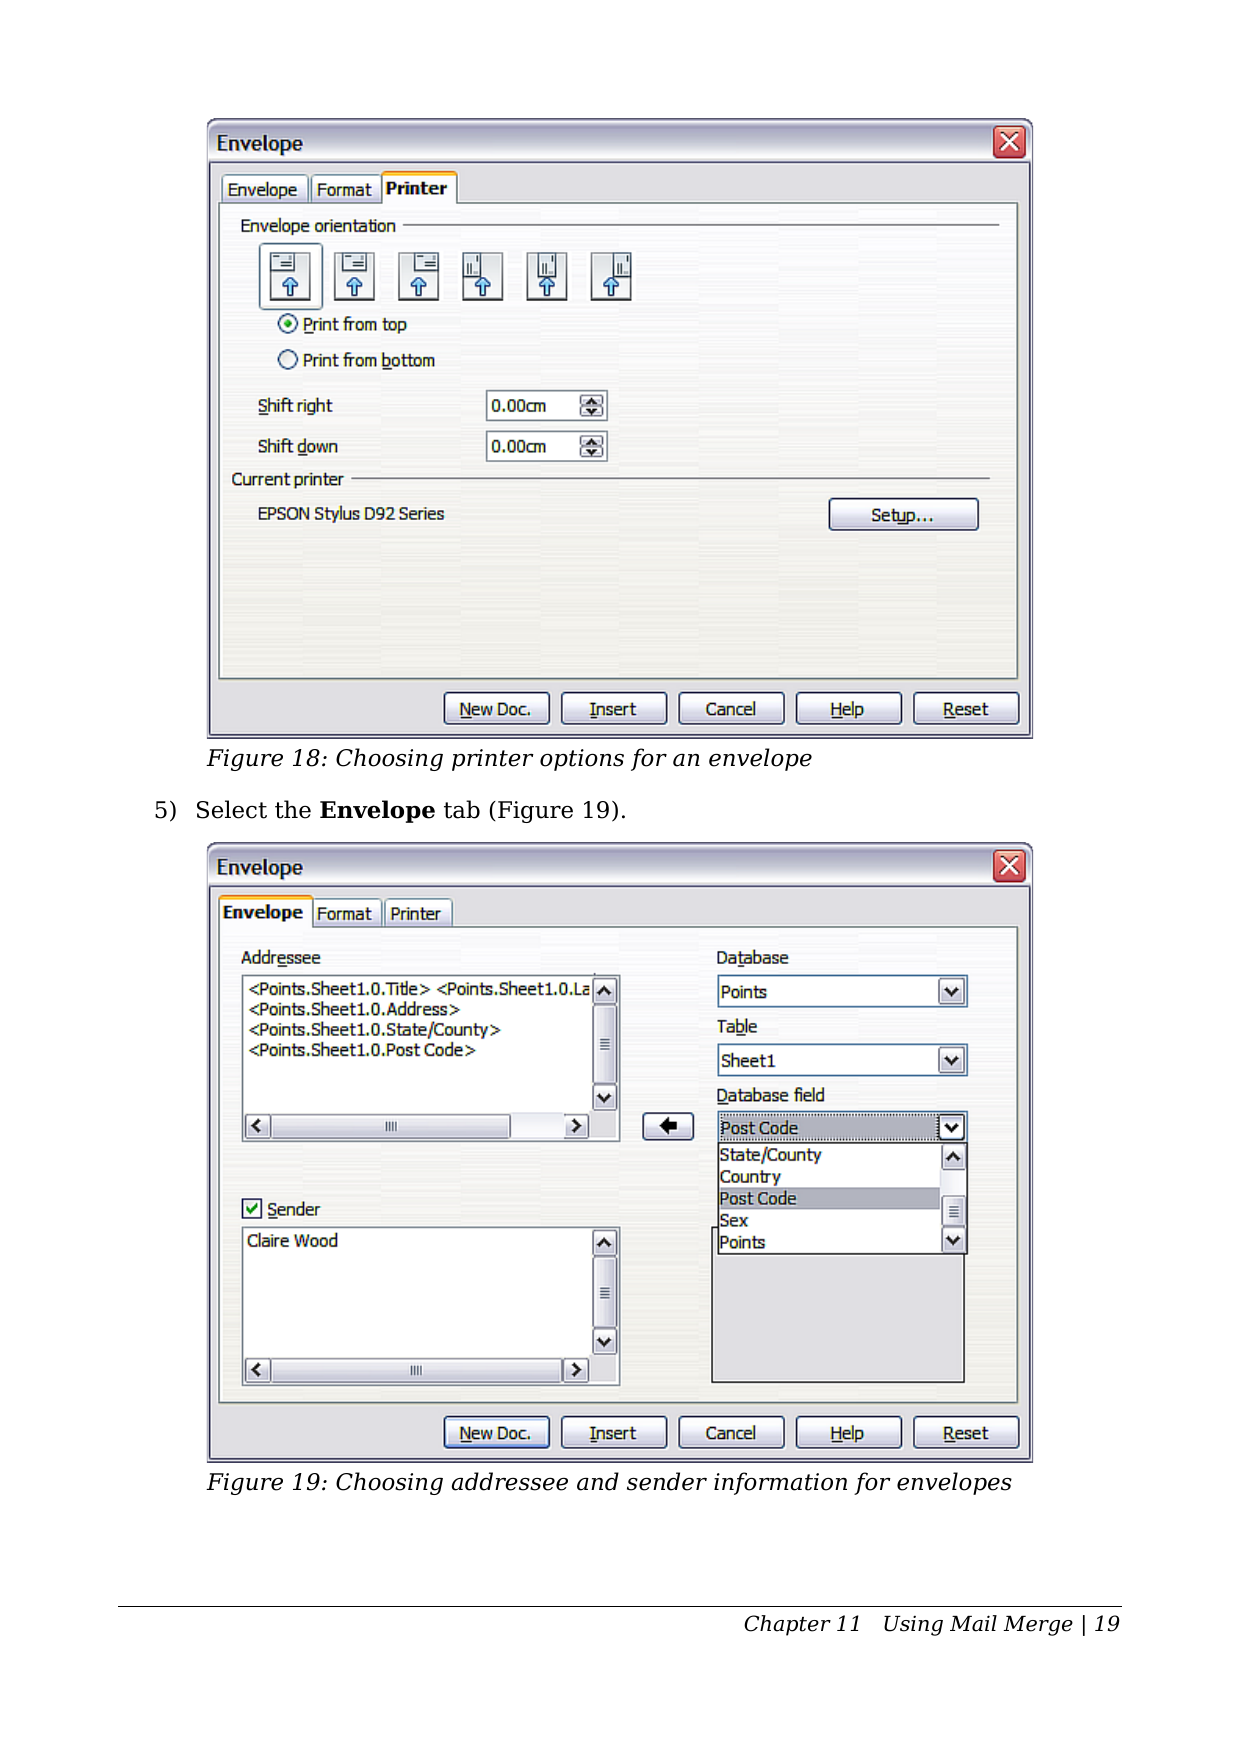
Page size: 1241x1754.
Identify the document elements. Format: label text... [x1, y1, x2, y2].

picture [206, 842, 1034, 1463]
list Select the Envelope tab (Figure 19). [177, 797, 1122, 824]
picture [206, 118, 1034, 739]
text Figure 18: Choosing printer options for an envelope [207, 745, 1033, 771]
text Figure 19: Choosing addressee and sender information for envelopes [207, 1469, 1033, 1496]
